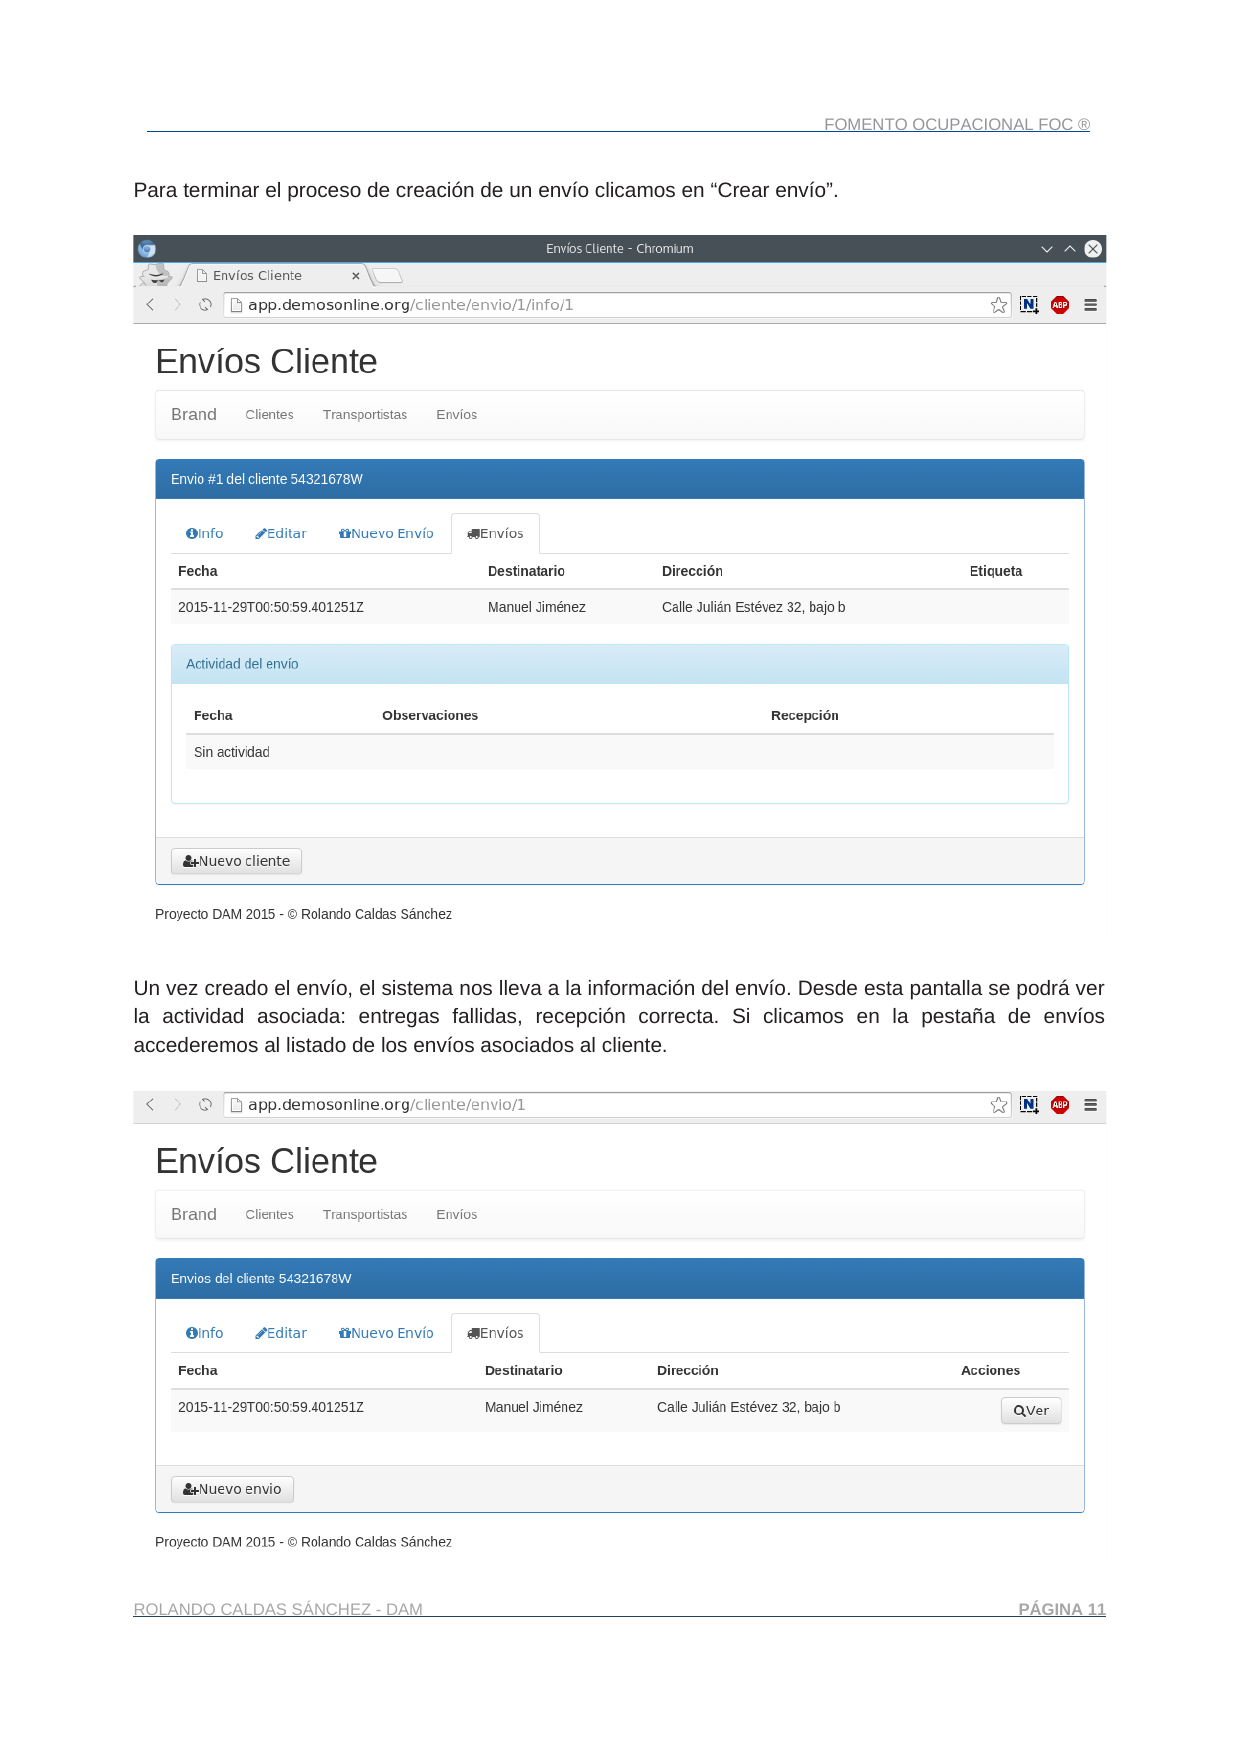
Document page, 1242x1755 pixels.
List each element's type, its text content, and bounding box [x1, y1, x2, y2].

text Para terminar el proceso de creación de un envío clicamos en “Crear envío”. [133, 178, 1106, 202]
text Un vez creado el envío, el sistema nos lleva a la información del envío. Desde esta pantalla se podrá ver la actividad asociada: entregas fallidas, recepción correcta. Si clicamos en la pestaña de envíos accederemos al listado de los envíos asociados al cliente. [133, 975, 1106, 1057]
picture [133, 1091, 1107, 1561]
picture [133, 235, 1107, 942]
